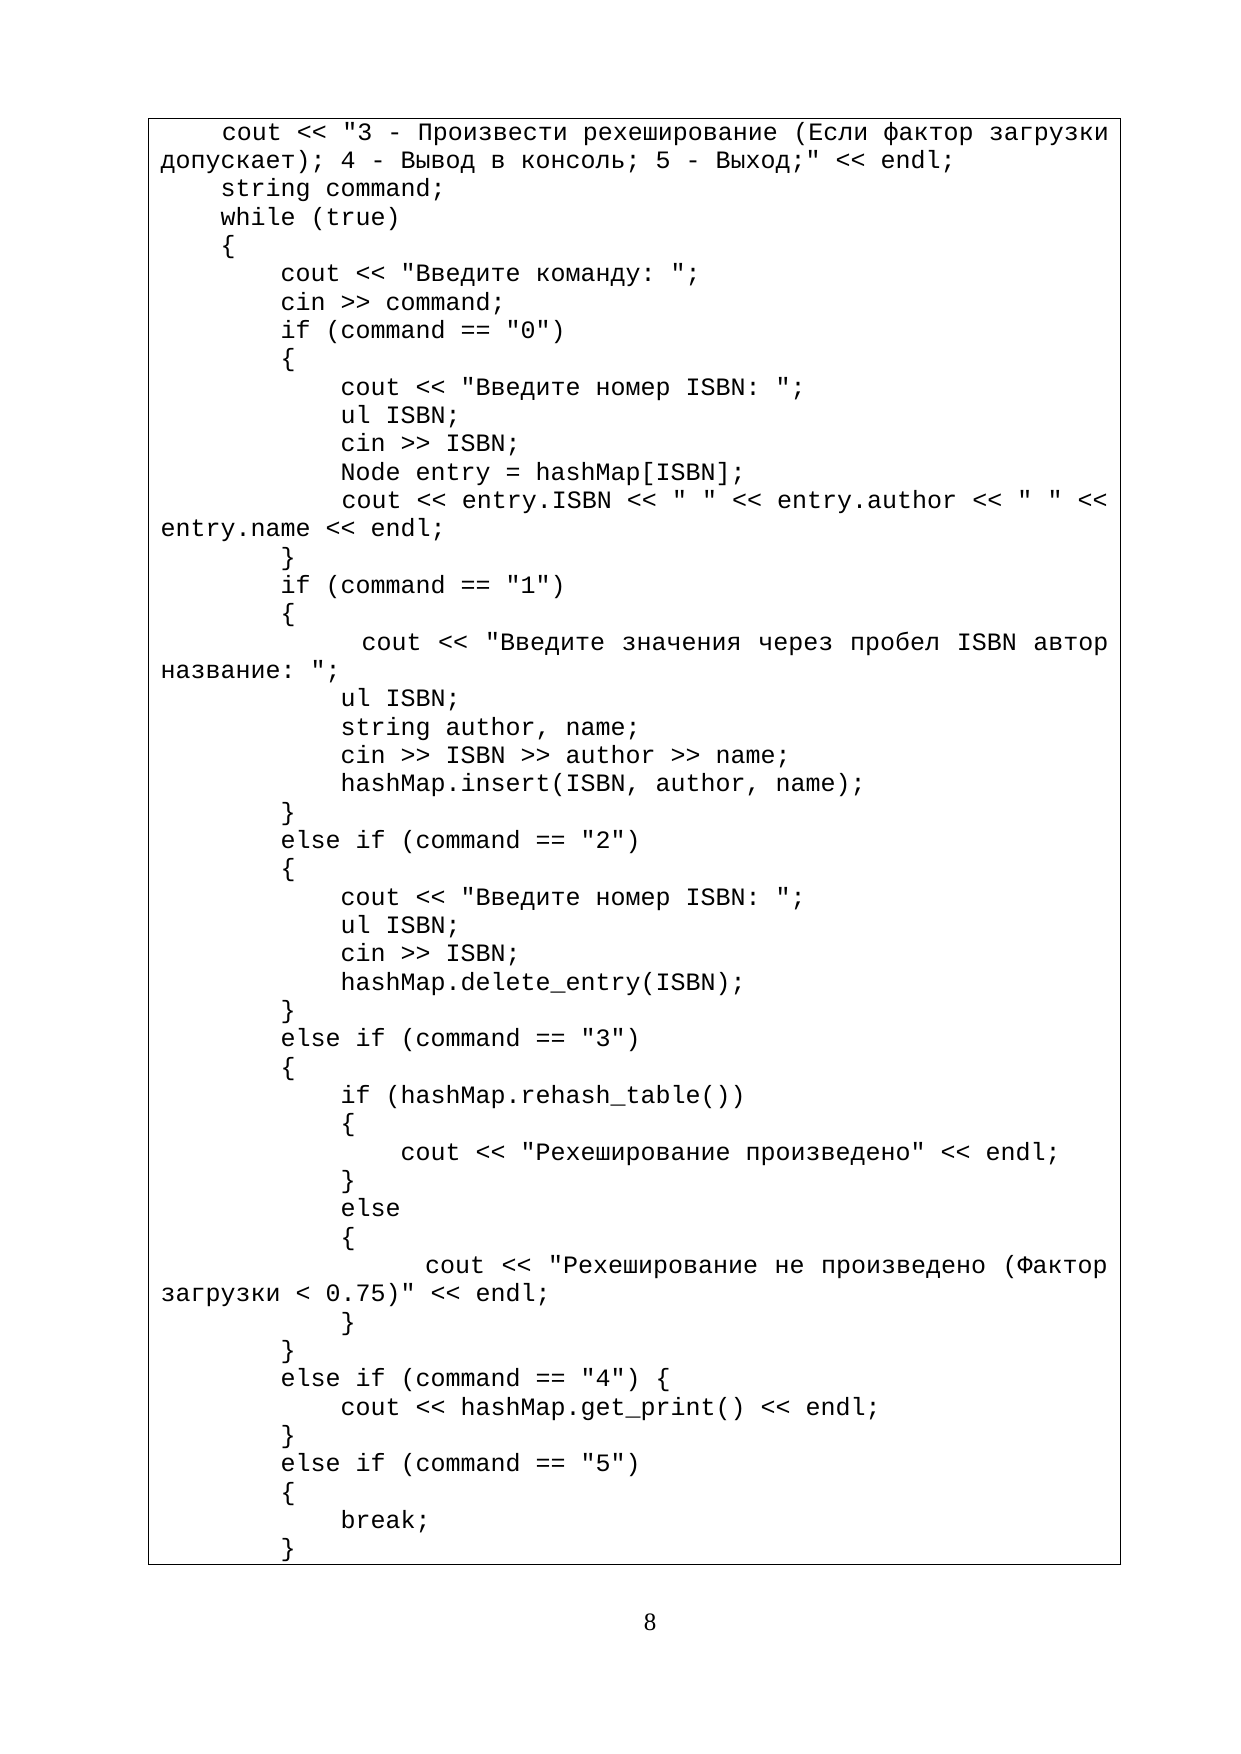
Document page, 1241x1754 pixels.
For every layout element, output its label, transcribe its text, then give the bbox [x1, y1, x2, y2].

table_header cout << "3 - Произвести рехеширование (Если фактор загрузки допускает); 4 - Вывод в консоль; 5 - Выход;" << endl; string command; while (true) { cout << "Введите команду: "; cin >> command; if (command == "0") { cout << "Введите номер ISBN: "; ul ISBN; cin >> ISBN; Node entry = hashMap[ISBN]; cout << entry.ISBN << " " << entry.author << " " << entry.name << endl; } if (command == "1") { cout << "Введите значения через пробел ISBN автор название: "; ul ISBN; string author, name; cin >> ISBN >> author >> name; hashMap.insert(ISBN, author, name); } else if (command == "2") { cout << "Введите номер ISBN: "; ul ISBN; cin >> ISBN; hashMap.delete_entry(ISBN); } else if (command == "3") { if (hashMap.rehash_table()) { cout << "Рехеширование произведено" << endl; } else { cout << "Рехеширование не произведено (Фактор загрузки < 0.75)" << endl; } } else if (command == "4") { cout << hashMap.get_print() << endl; } else if (command == "5") { break; } [149, 119, 1120, 1564]
